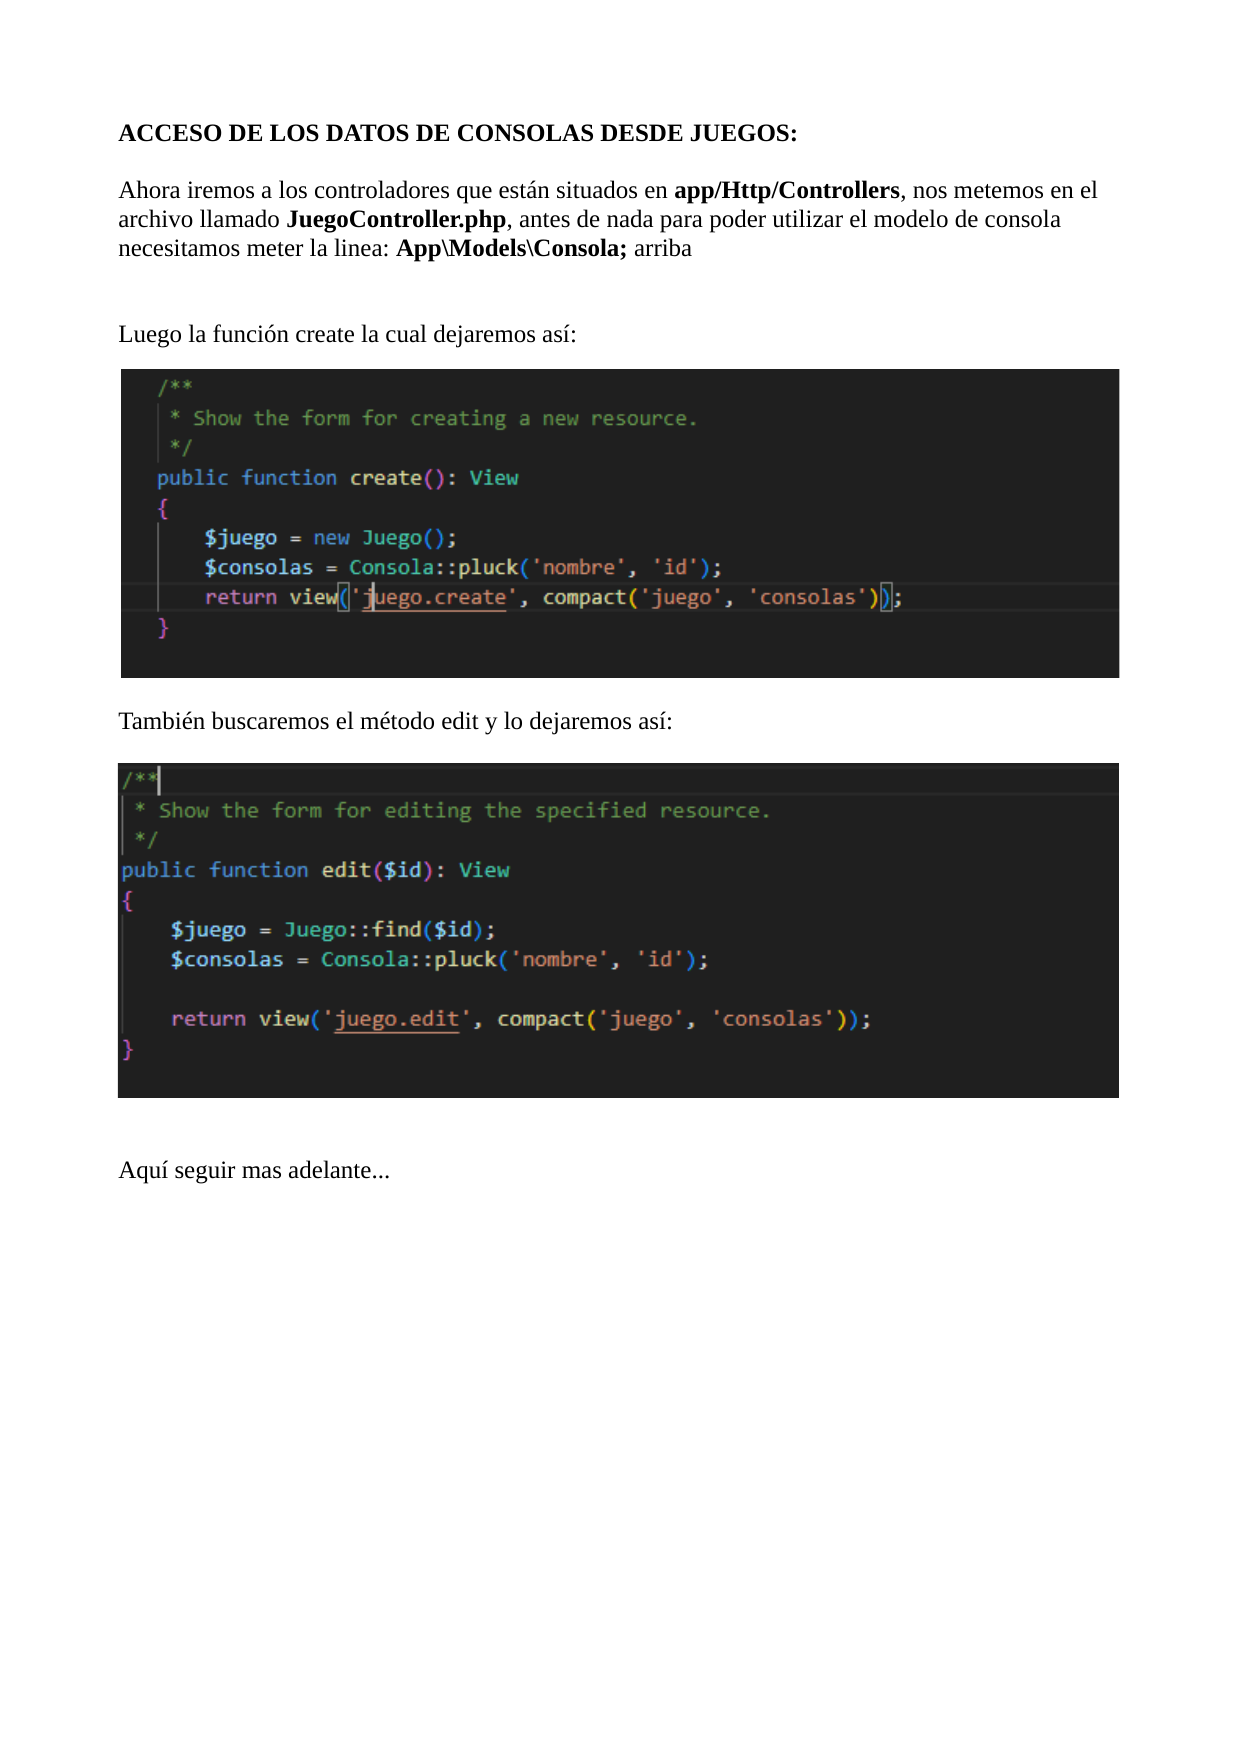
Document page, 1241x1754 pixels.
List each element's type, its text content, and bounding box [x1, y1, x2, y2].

picture [121, 369, 1120, 678]
text Ahora iremos a los controladores que están situados en app/Http/Controllers, nos metemos en el archivo llamado JuegoController.php, antes de nada para poder utilizar el modelo de consola necesitamos meter la linea: App\Models\Consola; arriba [118, 176, 1122, 262]
text ACCESO DE LOS DATOS DE CONSOLAS DESDE JUEGOS: [118, 118, 1122, 147]
text También buscaremos el método edit y lo dejaremos así: [118, 706, 1122, 735]
text Aquí seguir mas adelante... [118, 1155, 1122, 1184]
picture [117, 763, 1119, 1098]
text Luego la función create la cual dejaremos así: [118, 319, 1122, 348]
